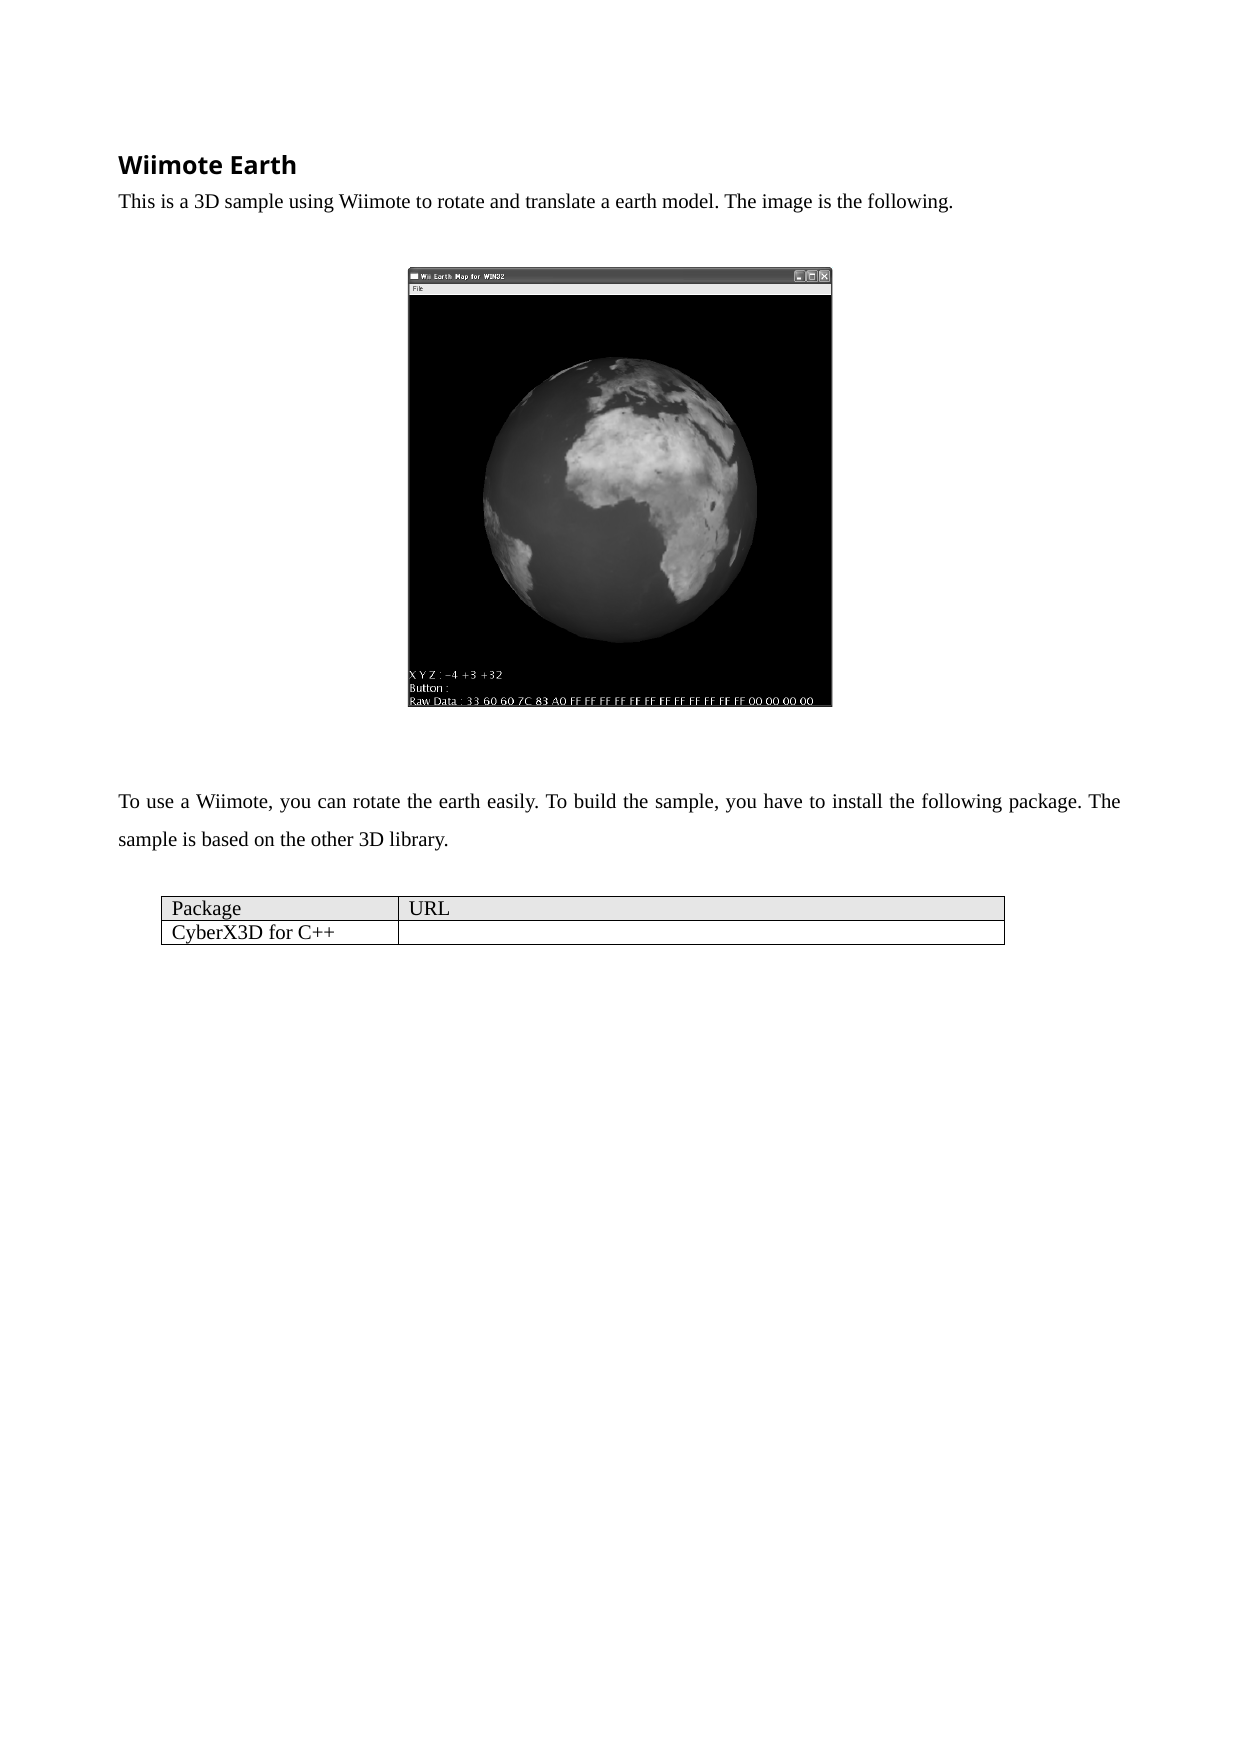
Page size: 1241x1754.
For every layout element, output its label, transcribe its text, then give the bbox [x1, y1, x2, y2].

table_header Package [162, 897, 398, 920]
subtitle Wiimote Earth [118, 146, 1122, 183]
table_header URL [399, 897, 1004, 920]
table_cell http://www.cybergarage.org/vrml/cx3d/cx3dcc/index.html [399, 921, 1004, 944]
table_cell CyberX3D for C++ [162, 921, 398, 944]
text This is a 3D sample using Wiimote to rotate and translate a earth model. The image is the following. [118, 183, 1122, 221]
picture [407, 267, 833, 707]
text To use a Wiimote, you can rotate the earth easily. To build the sample, you have to install the following package. The sample is based on the other 3D library. [118, 783, 1122, 858]
